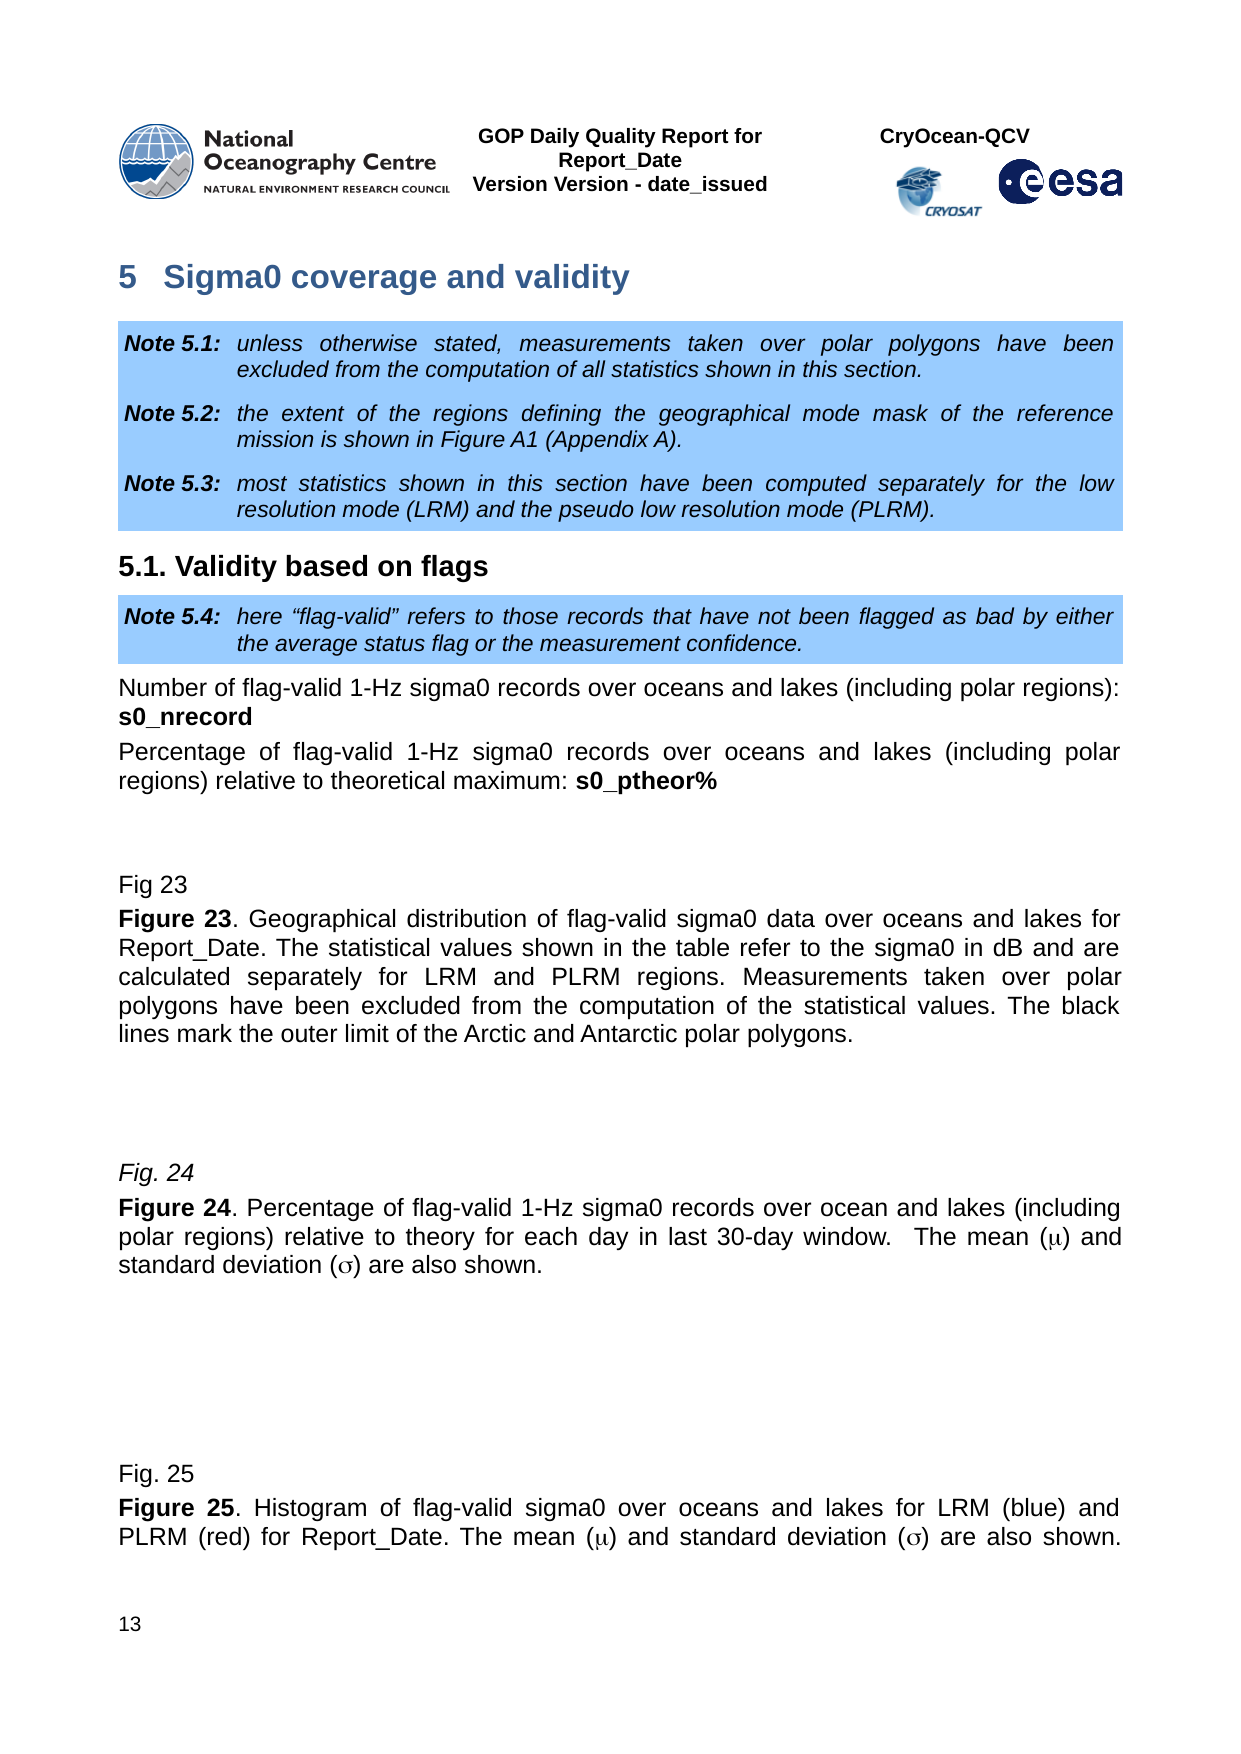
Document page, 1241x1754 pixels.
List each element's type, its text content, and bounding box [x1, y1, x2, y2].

table_cell the extent of the regions defining the geographical mode mask of the reference mission is shown in Figure A1 (Appendix A). [231, 391, 1123, 461]
text Percentage of flag-valid 1-Hz sigma0 records over oceans and lakes (including polar regions) relative to theoretical maximum: s0_ptheor% [118, 737, 1122, 794]
text 5.1. Validity based on flags [118, 549, 1122, 582]
table_header unless otherwise stated, measurements taken over polar polygons have been excluded from the computation of all statistics shown in this section. [231, 321, 1123, 391]
subtitle Sigma0 coverage and validity [118, 257, 1122, 296]
picture [876, 159, 1123, 224]
table_header Note 5.4: [118, 595, 231, 664]
text Figure 25. Histogram of flag-valid sigma0 over oceans and lakes for LRM (blue) and PLRM (red) for Report_Date. The mean (μ) and standard deviation (σ) are also shown. [118, 1493, 1122, 1551]
text Fig. 24 [118, 1158, 1122, 1187]
text Figure 23. Geographical distribution of flag-valid sigma0 data over oceans and lakes for Report_Date. The statistical values shown in the table refer to the sigma0 in dB and are calculated separately for LRM and PLRM regions. Measurements taken over polar polygons have been excluded from the computation of the statistical values. The black lines mark the outer limit of the Arctic and Antarctic polar polygons. [118, 904, 1122, 1048]
table_header here “flag-valid” refers to those records that have not been flagged as bad by either the average status flag or the measurement confidence. [231, 595, 1123, 664]
text Fig 23 [118, 870, 1122, 898]
table_cell most statistics shown in this section have been computed separately for the low resolution mode (LRM) and the pseudo low resolution mode (PLRM). [231, 461, 1123, 531]
table_cell Note 5.2: [118, 391, 231, 461]
text Number of flag-valid 1-Hz sigma0 records over oceans and lakes (including polar regions): s0_nrecord [118, 673, 1122, 731]
text Figure 24. Percentage of flag-valid 1-Hz sigma0 records over ocean and lakes (including polar regions) relative to theory for each day in last 30-day window. The mean (μ) and standard deviation (σ) are also shown. [118, 1193, 1122, 1279]
table_cell Note 5.3: [118, 461, 231, 531]
table_header Note 5.1: [118, 321, 231, 391]
text Fig. 25 [118, 1459, 1122, 1487]
